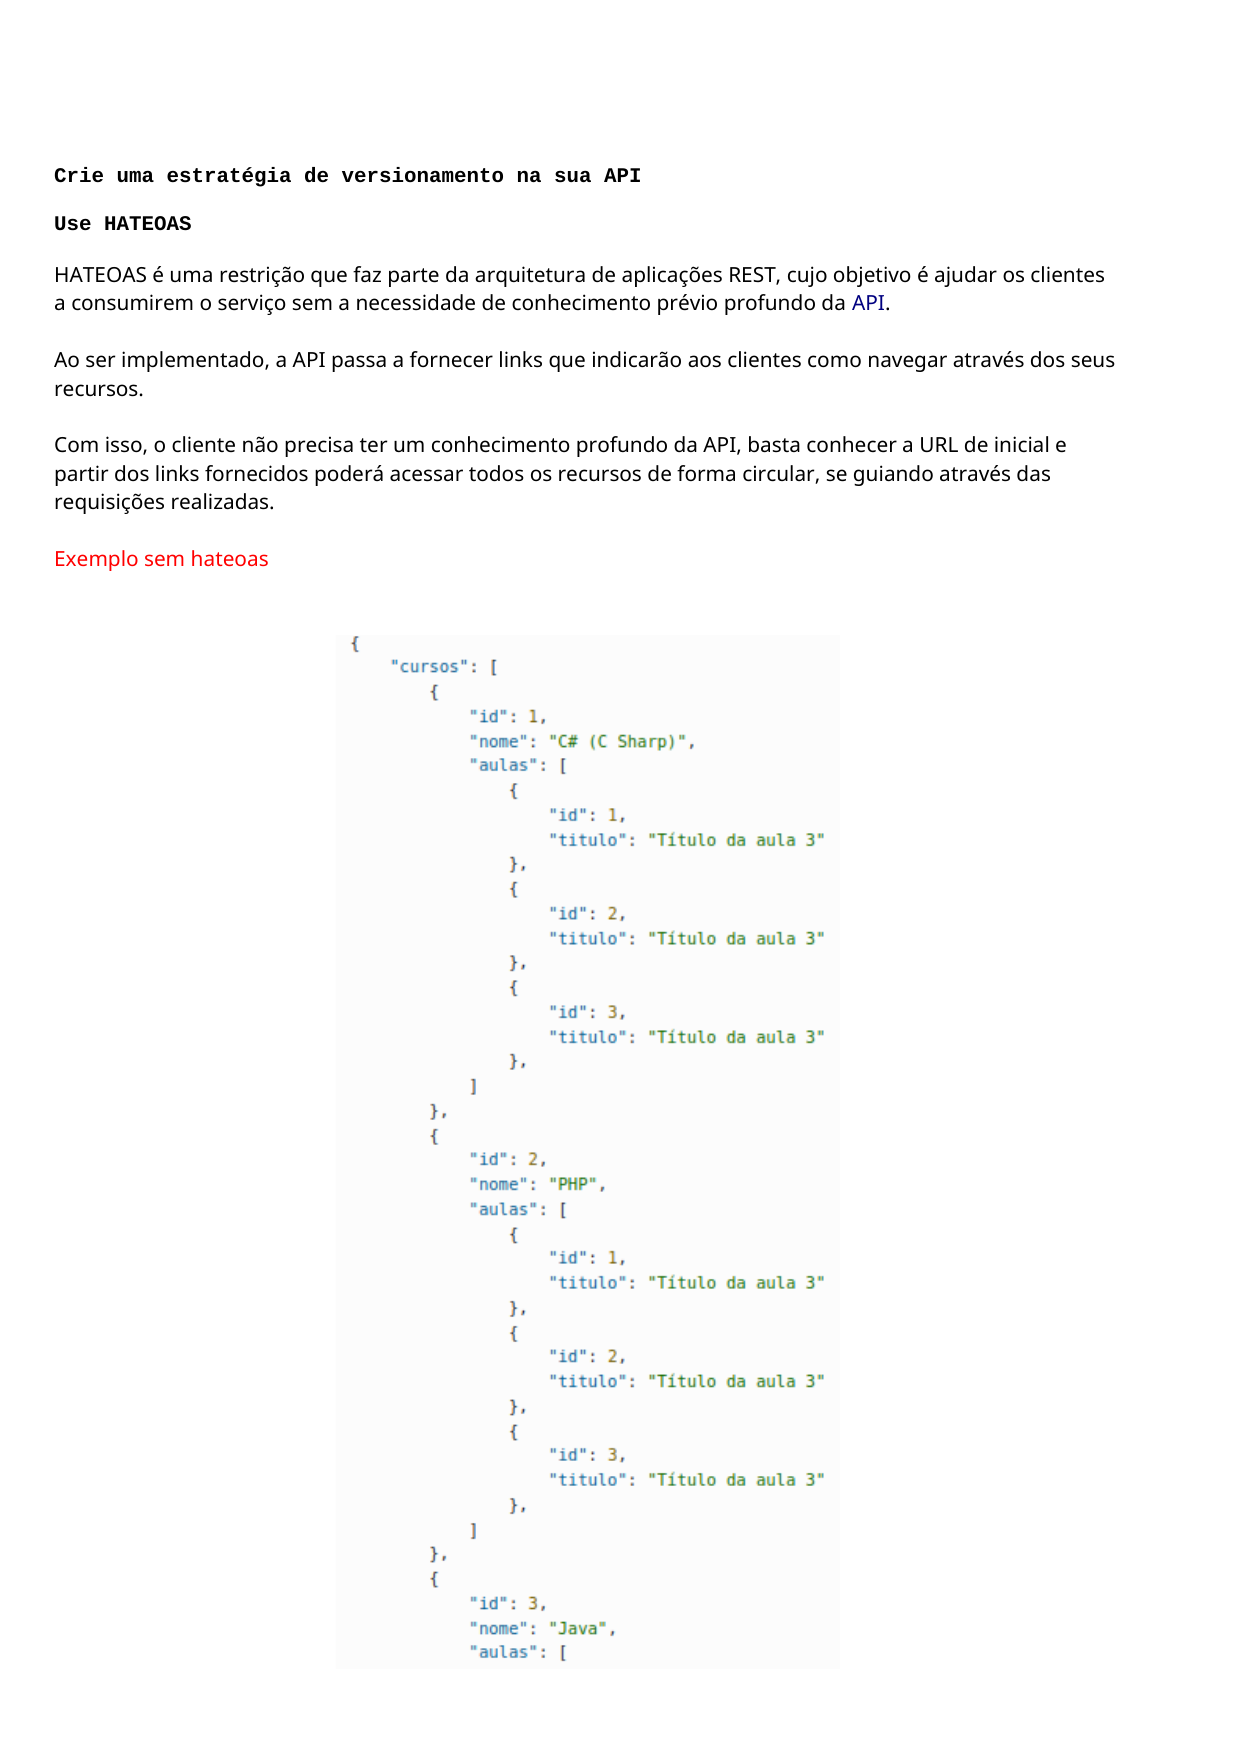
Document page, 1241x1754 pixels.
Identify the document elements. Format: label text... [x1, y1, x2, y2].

text Crie uma estratégia de versionamento na sua API [54, 165, 1122, 189]
picture [335, 635, 841, 1669]
text Use HATEOAS [54, 213, 1122, 236]
text HATEOAS é uma restrição que faz parte da arquitetura de aplicações REST, cujo objetivo é ajudar os clientes a consumirem o serviço sem a necessidade de conhecimento prévio profundo da API. [54, 260, 1122, 317]
text Ao ser implementado, a API passa a fornecer links que indicarão aos clientes como navegar através dos seus recursos. [54, 345, 1122, 402]
text Com isso, o cliente não precisa ter um conhecimento profundo da API, basta conhecer a URL de inicial e partir dos links fornecidos poderá acessar todos os recursos de forma circular, se guiando através das requisições realizadas. [54, 431, 1122, 516]
text Exemplo sem hateoas [54, 544, 1122, 573]
